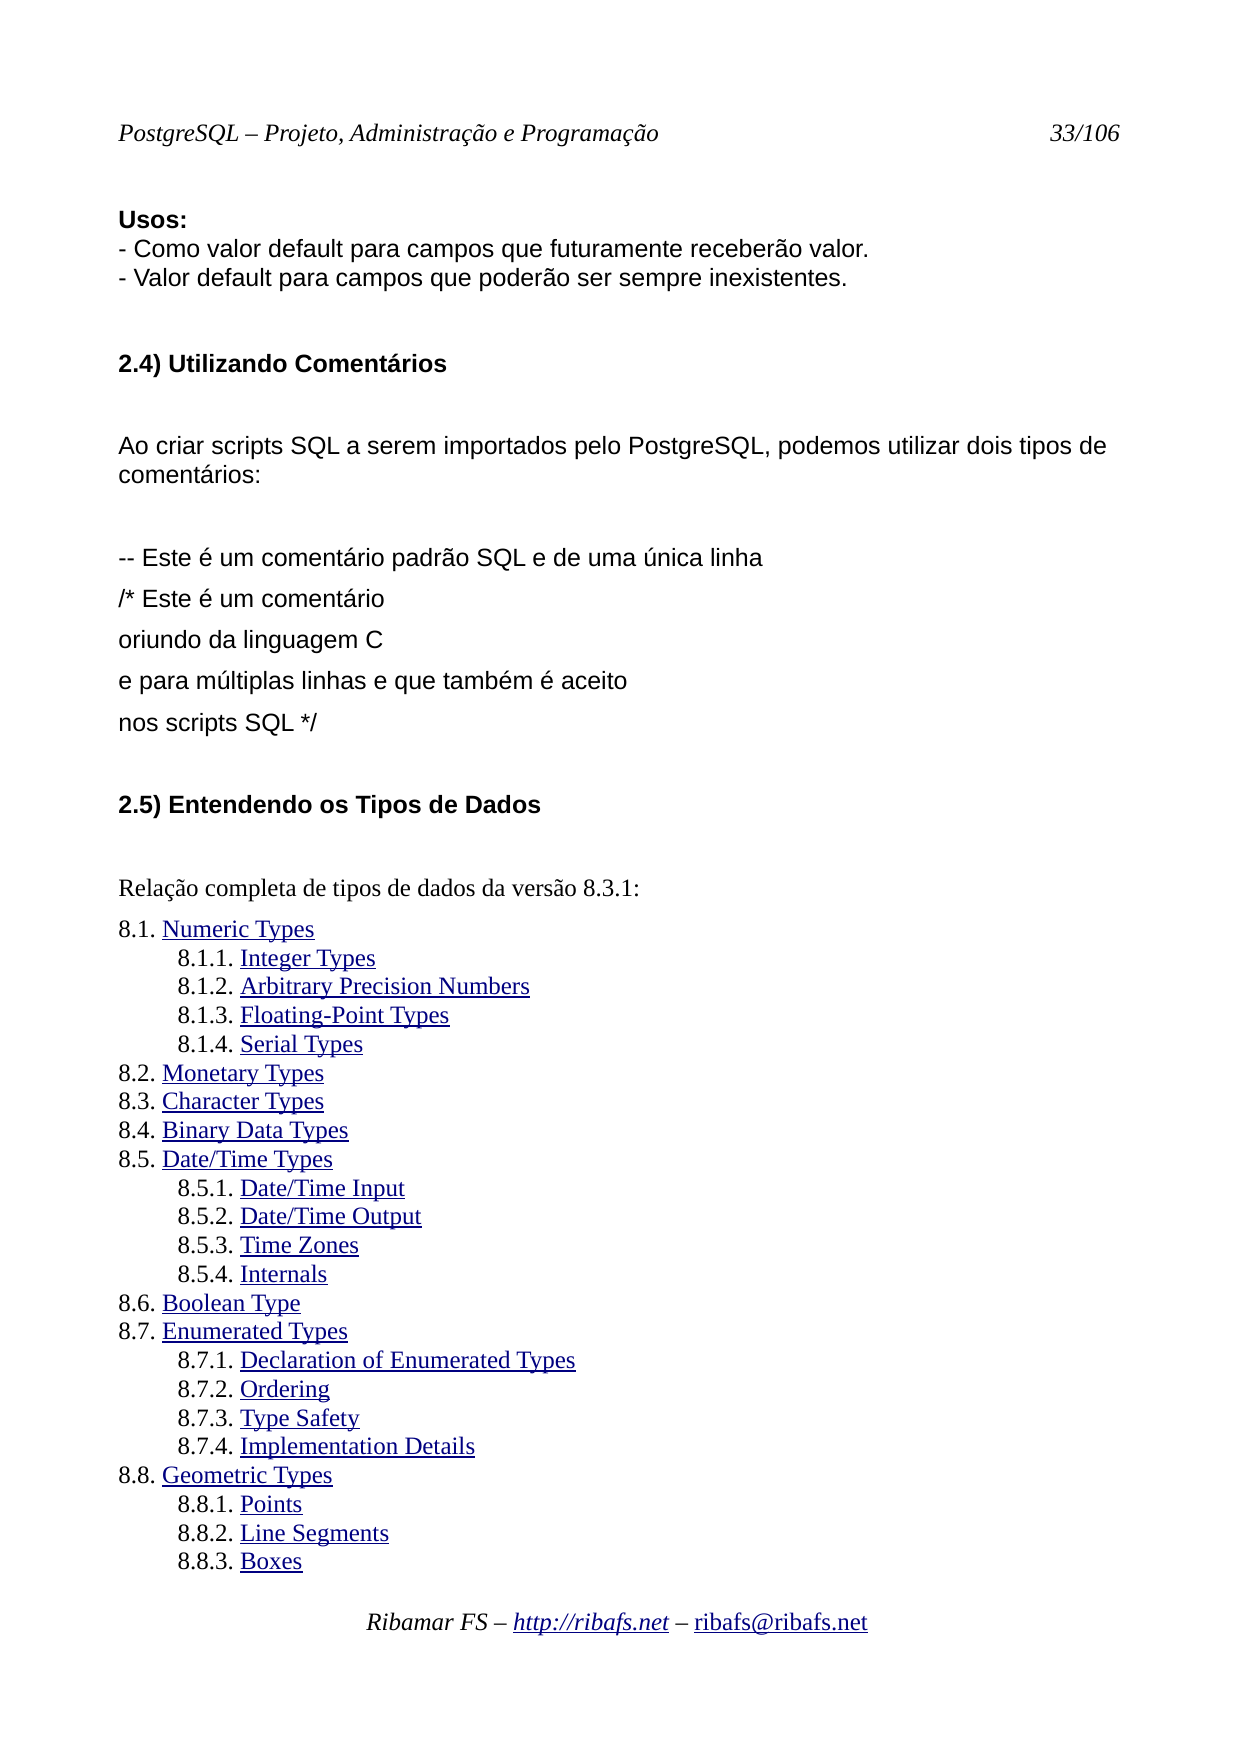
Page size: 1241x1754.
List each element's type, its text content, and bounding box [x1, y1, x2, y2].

subtitle 8.1.2. Arbitrary Precision Numbers [177, 971, 1122, 1000]
text nos scripts SQL */ [118, 708, 1122, 736]
subtitle 8.8. Geometric Types [118, 1460, 1122, 1489]
subtitle 8.8.1. Points [177, 1489, 1122, 1518]
text 2.4) Utilizando Comentários [118, 349, 1122, 378]
subtitle 8.2. Monetary Types [118, 1058, 1122, 1086]
subtitle 8.5. Date/Time Types [118, 1144, 1122, 1173]
subtitle 8.7.3. Type Safety [177, 1403, 1122, 1431]
text 2.5) Entendendo os Tipos de Dados [118, 790, 1122, 819]
subtitle 8.1.1. Integer Types [177, 943, 1122, 971]
subtitle 8.1. Numeric Types [118, 914, 1122, 943]
subtitle 8.3. Character Types [118, 1086, 1122, 1115]
subtitle 8.1.3. Floating-Point Types [177, 1000, 1122, 1029]
text Ao criar scripts SQL a serem importados pelo PostgreSQL, podemos utilizar dois tipos de comentários: [118, 431, 1122, 489]
text Relação completa de tipos de dados da versão 8.3.1: [118, 873, 1122, 901]
subtitle 8.5.2. Date/Time Output [177, 1201, 1122, 1230]
text oriundo da linguagem C [118, 625, 1122, 654]
text e para múltiplas linhas e que também é aceito [118, 666, 1122, 695]
subtitle 8.5.3. Time Zones [177, 1230, 1122, 1259]
text -- Este é um comentário padrão SQL e de uma única linha [118, 543, 1122, 571]
subtitle 8.7. Enumerated Types [118, 1316, 1122, 1345]
text /* Este é um comentário [118, 584, 1122, 613]
subtitle 8.4. Binary Data Types [118, 1115, 1122, 1144]
subtitle 8.7.1. Declaration of Enumerated Types [177, 1345, 1122, 1374]
subtitle 8.8.2. Line Segments [177, 1518, 1122, 1546]
subtitle 8.7.4. Implementation Details [177, 1431, 1122, 1460]
subtitle 8.1.4. Serial Types [177, 1029, 1122, 1058]
text - Valor default para campos que poderão ser sempre inexistentes. [118, 263, 1122, 291]
subtitle 8.6. Boolean Type [118, 1288, 1122, 1316]
subtitle 8.5.4. Internals [177, 1259, 1122, 1288]
subtitle 8.8.3. Boxes [177, 1546, 1122, 1575]
text Usos: [118, 205, 1122, 234]
subtitle 8.7.2. Ordering [177, 1374, 1122, 1403]
text - Como valor default para campos que futuramente receberão valor. [118, 234, 1122, 263]
subtitle 8.5.1. Date/Time Input [177, 1173, 1122, 1201]
